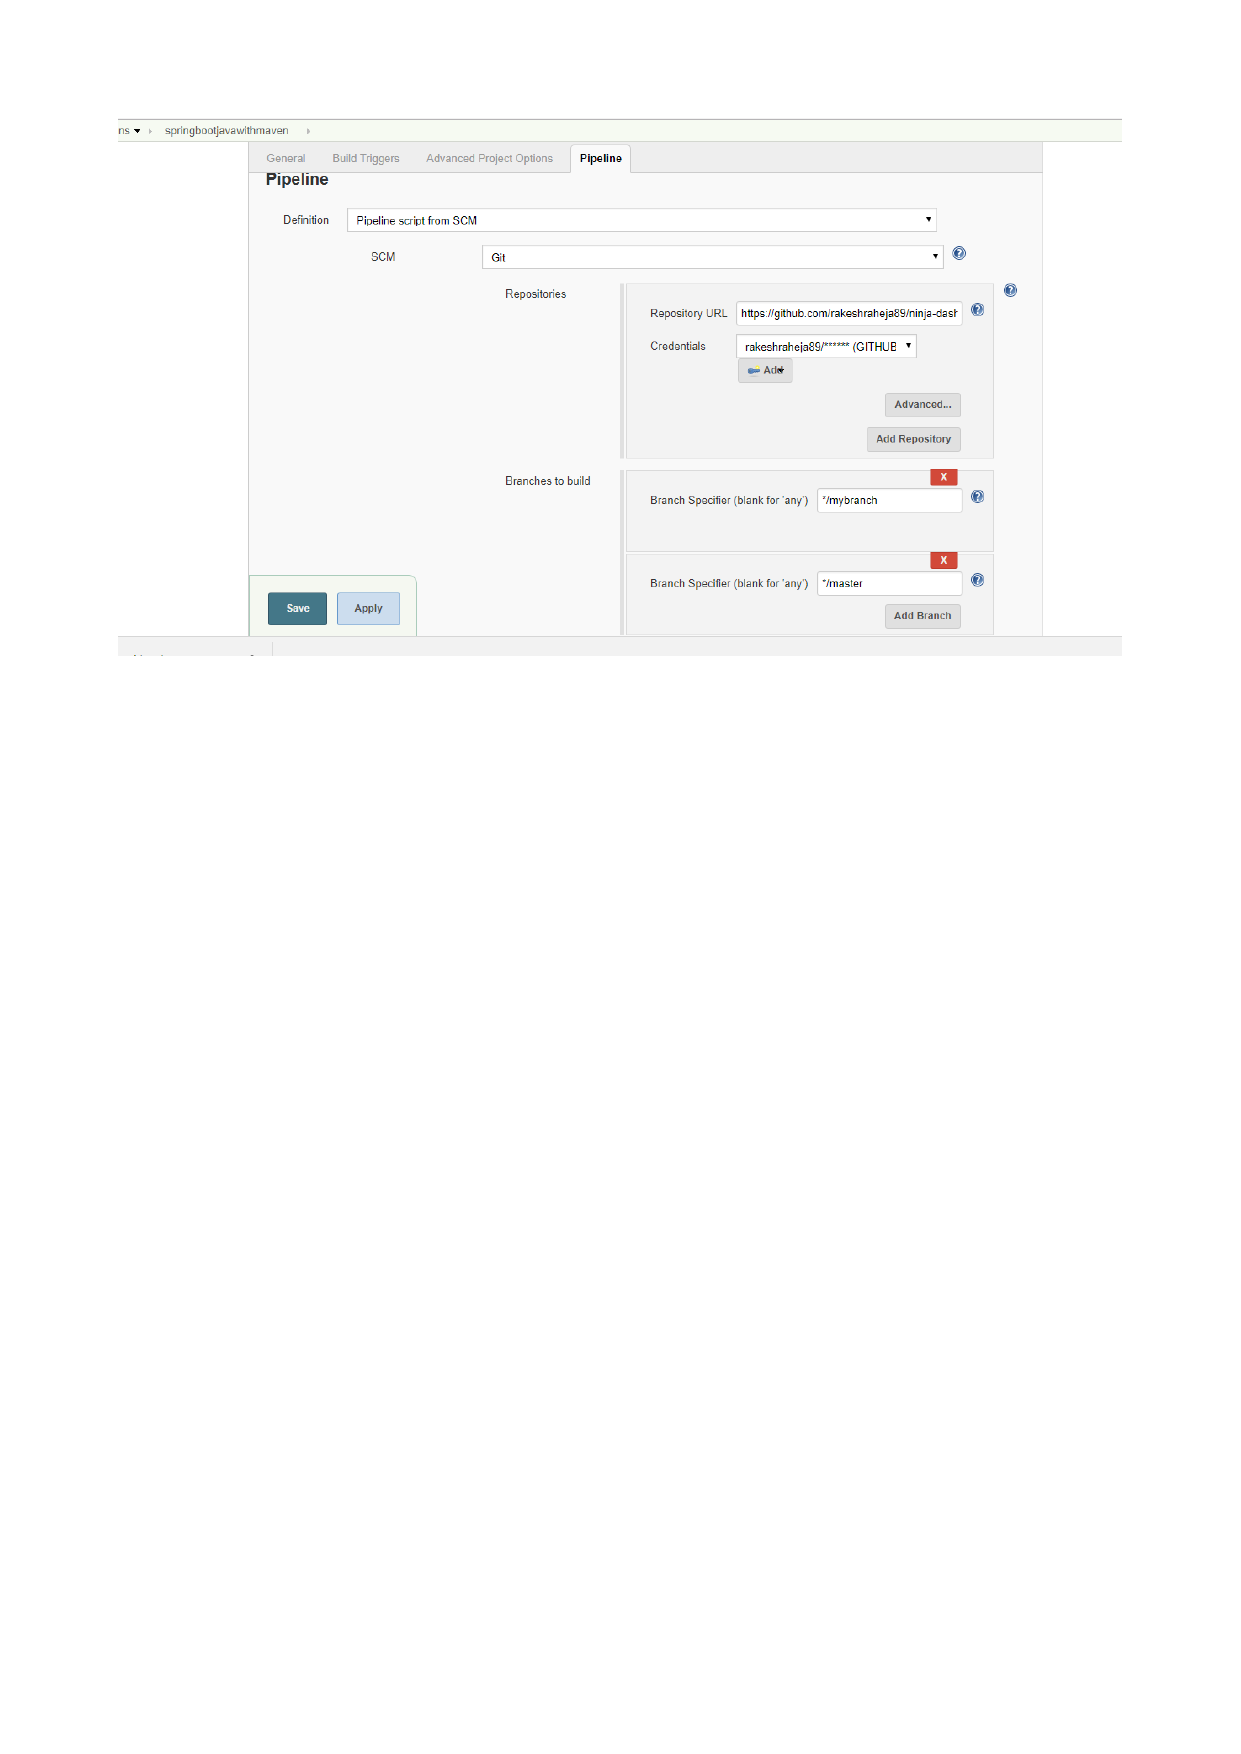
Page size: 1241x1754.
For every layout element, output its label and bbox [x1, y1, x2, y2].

picture [118, 118, 1122, 656]
